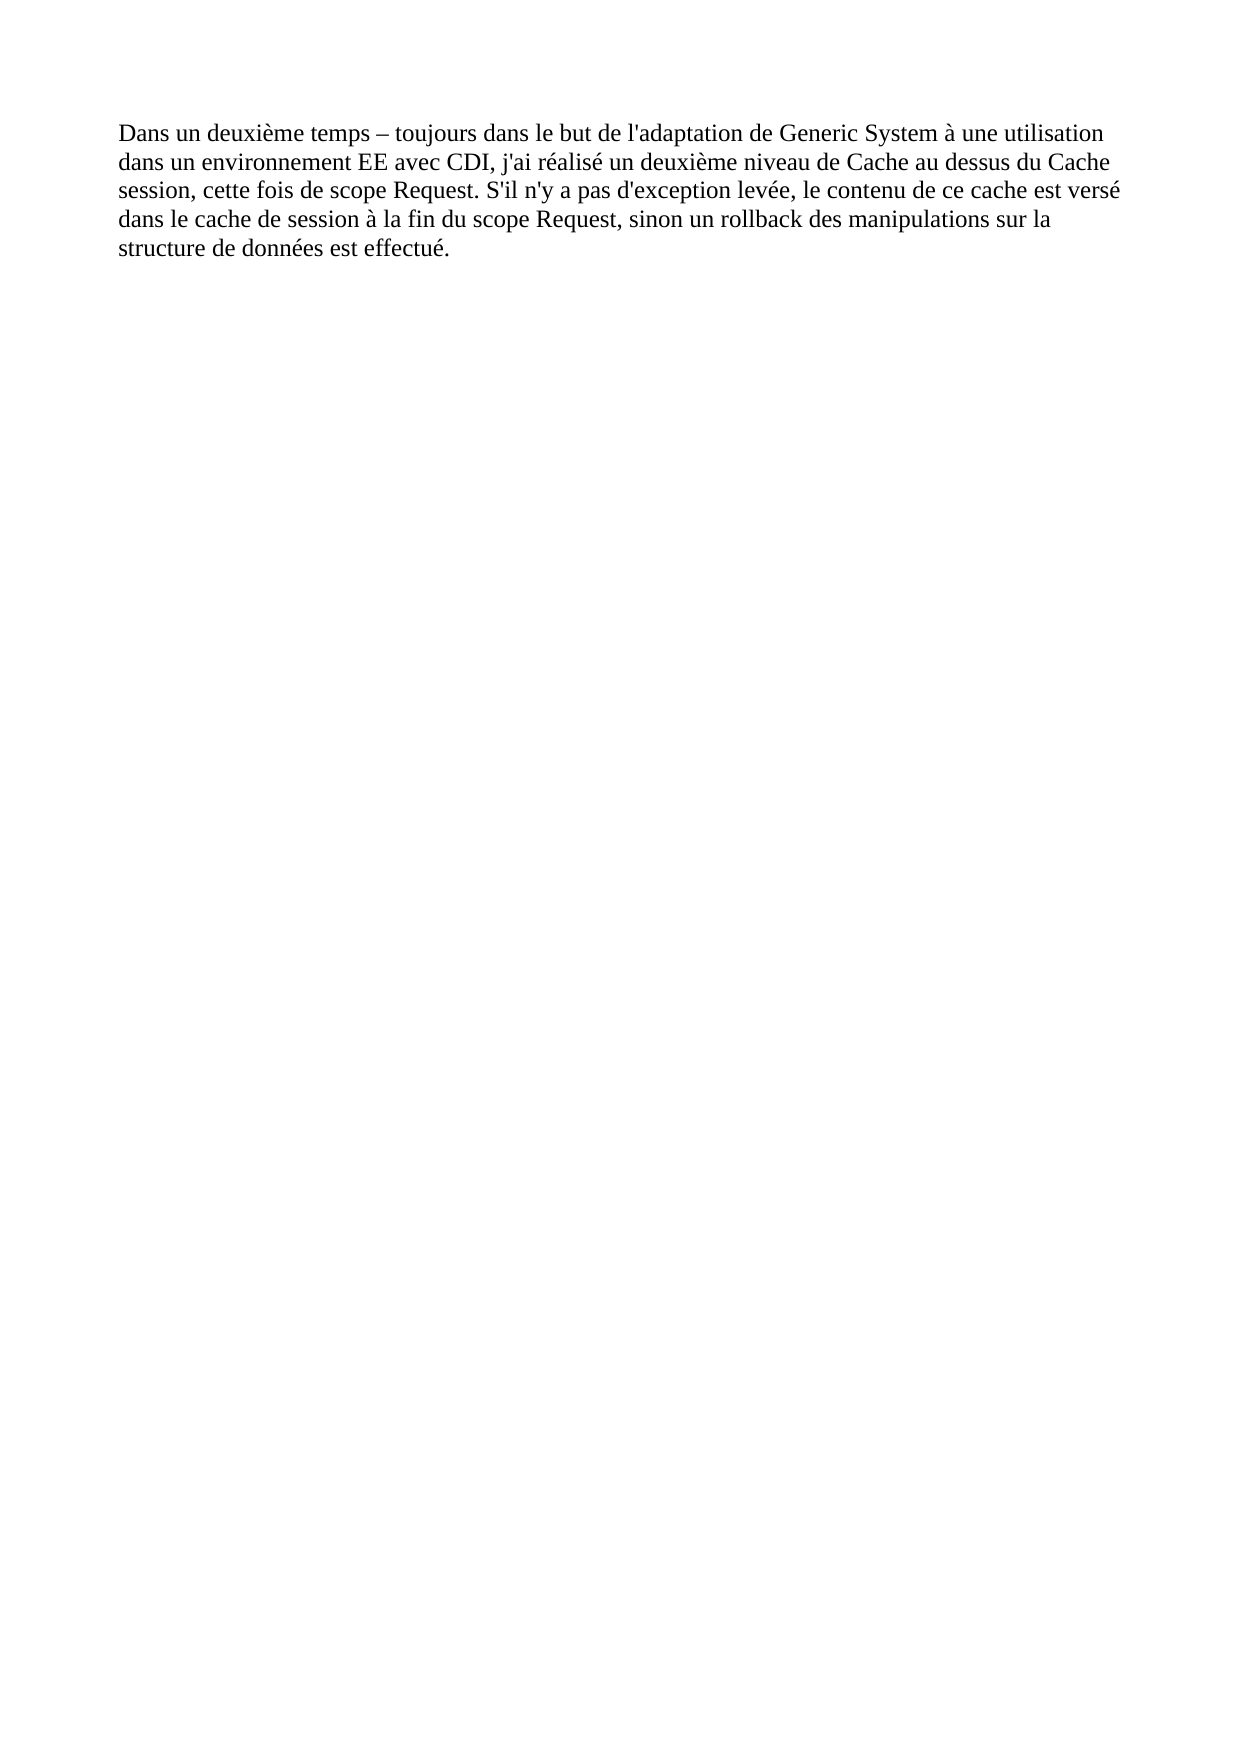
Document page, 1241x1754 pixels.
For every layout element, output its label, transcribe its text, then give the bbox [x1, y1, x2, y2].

text Dans un deuxième temps – toujours dans le but de l'adaptation de Generic System à une utilisation dans un environnement EE avec CDI, j'ai réalisé un deuxième niveau de Cache au dessus du Cache session, cette fois de scope Request. S'il n'y a pas d'exception levée, le contenu de ce cache est versé dans le cache de session à la fin du scope Request, sinon un rollback des manipulations sur la structure de données est effectué. [118, 118, 1122, 262]
